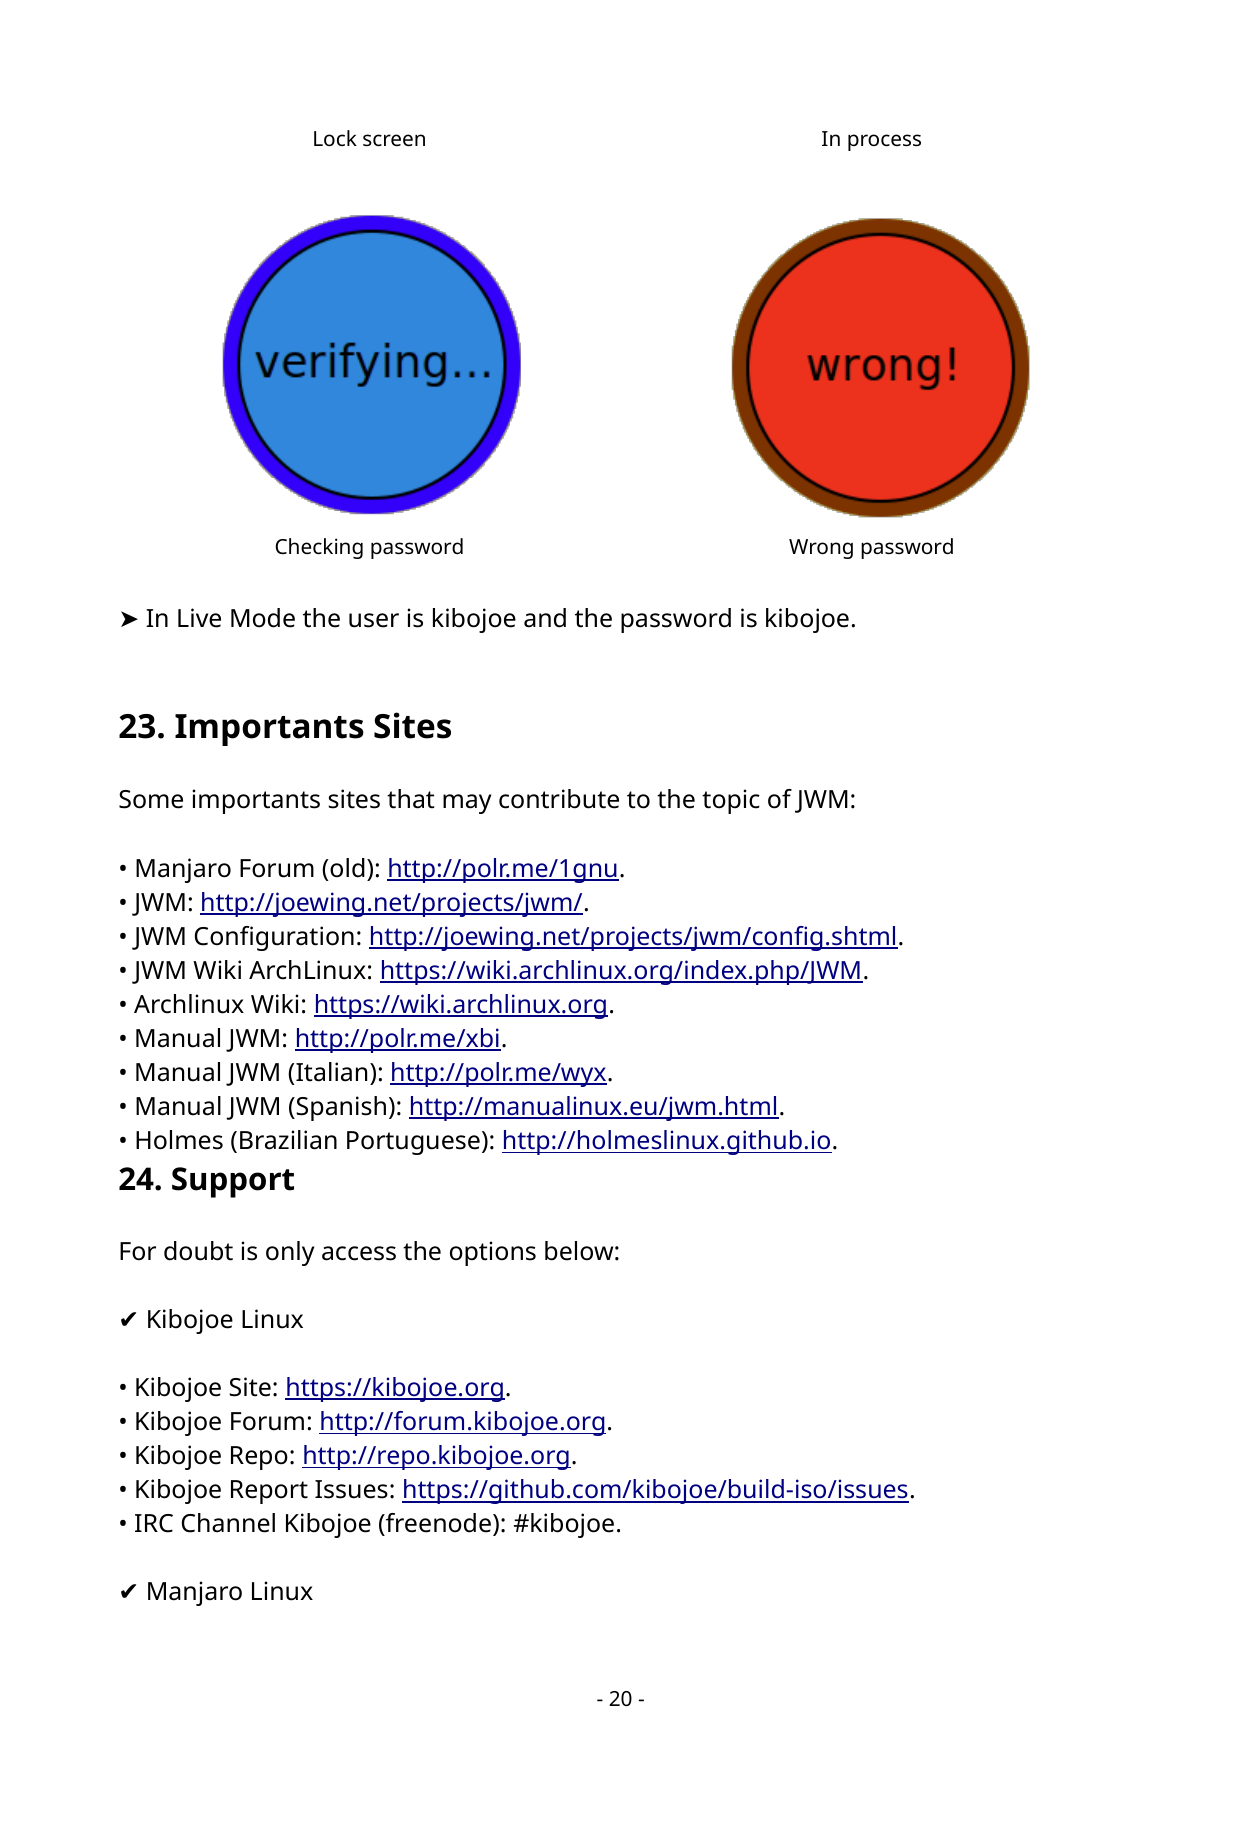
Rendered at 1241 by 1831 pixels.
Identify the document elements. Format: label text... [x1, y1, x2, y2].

text ✔ Manjaro Linux [118, 1574, 1123, 1608]
text • Kibojoe Repo: http://repo.kibojoe.org. [118, 1438, 1123, 1472]
text • JWM Configuration: http://joewing.net/projects/jwm/config.shtml. [118, 918, 1123, 952]
text • Kibojoe Forum: http://forum.kibojoe.org. [118, 1404, 1123, 1438]
text • JWM: http://joewing.net/projects/jwm/. [118, 884, 1123, 918]
text • JWM Wiki ArchLinux: https://wiki.archlinux.org/index.php/JWM. [118, 952, 1123, 986]
table_header Wrong password [620, 192, 1123, 566]
text • Manual JWM (Italian): http://polr.me/wyx. [118, 1054, 1123, 1089]
text • Manjaro Forum (old): http://polr.me/1gnu. [118, 850, 1123, 884]
text • Manual JWM (Spanish): http://manualinux.eu/jwm.html. [118, 1089, 1123, 1123]
table_header Checking password [118, 192, 620, 566]
text • Kibojoe Site: https://kibojoe.org. [118, 1370, 1123, 1404]
text Some importants sites that may contribute to the topic of JWM: [118, 782, 1123, 816]
subtitle 24. Support [118, 1157, 1123, 1199]
picture [134, 197, 604, 533]
text • Holmes (Brazilian Portuguese): http://holmeslinux.github.io. [118, 1123, 1123, 1157]
subtitle 23. Importants Sites [118, 703, 1123, 748]
table_header In process [620, 118, 1123, 158]
text • Kibojoe Report Issues: https://github.com/kibojoe/build-iso/issues. [118, 1472, 1123, 1506]
text • Manual JWM: http://polr.me/xbi. [118, 1021, 1123, 1054]
text • Archlinux Wiki: https://wiki.archlinux.org. [118, 986, 1123, 1021]
picture [637, 197, 1106, 533]
text ✔ Kibojoe Linux [118, 1302, 1123, 1336]
text ➤ In Live Mode the user is kibojoe and the password is kibojoe. [118, 600, 1123, 634]
text • IRC Channel Kibojoe (freenode): #kibojoe. [118, 1506, 1123, 1540]
text For doubt is only access the options below: [118, 1233, 1123, 1267]
table_header Lock screen [118, 118, 620, 158]
